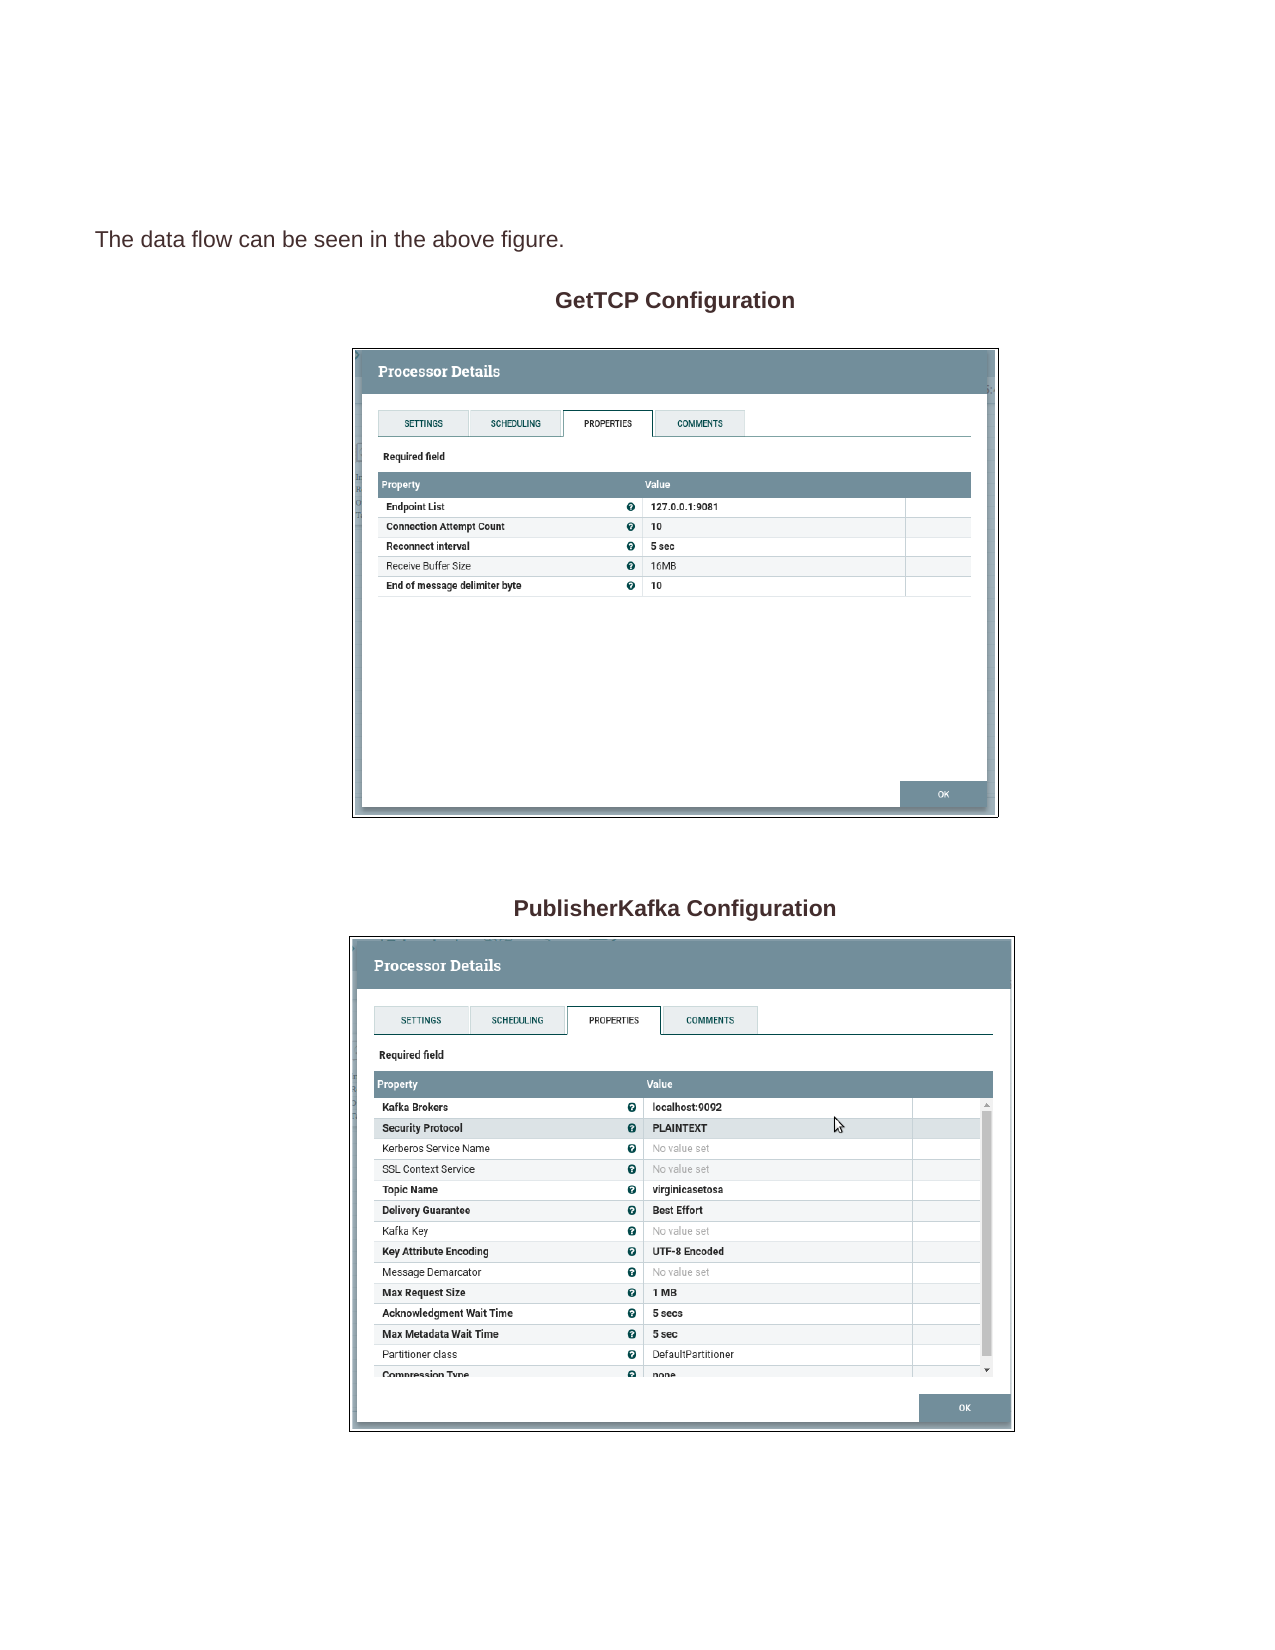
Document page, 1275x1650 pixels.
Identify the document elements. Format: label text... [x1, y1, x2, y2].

text The data flow can be seen in the above figure. [94, 226, 1256, 253]
text GetTCP Configuration [94, 287, 1256, 313]
picture [352, 939, 1012, 1429]
text PublisherKafka Configuration [94, 895, 1256, 921]
picture [355, 350, 995, 815]
